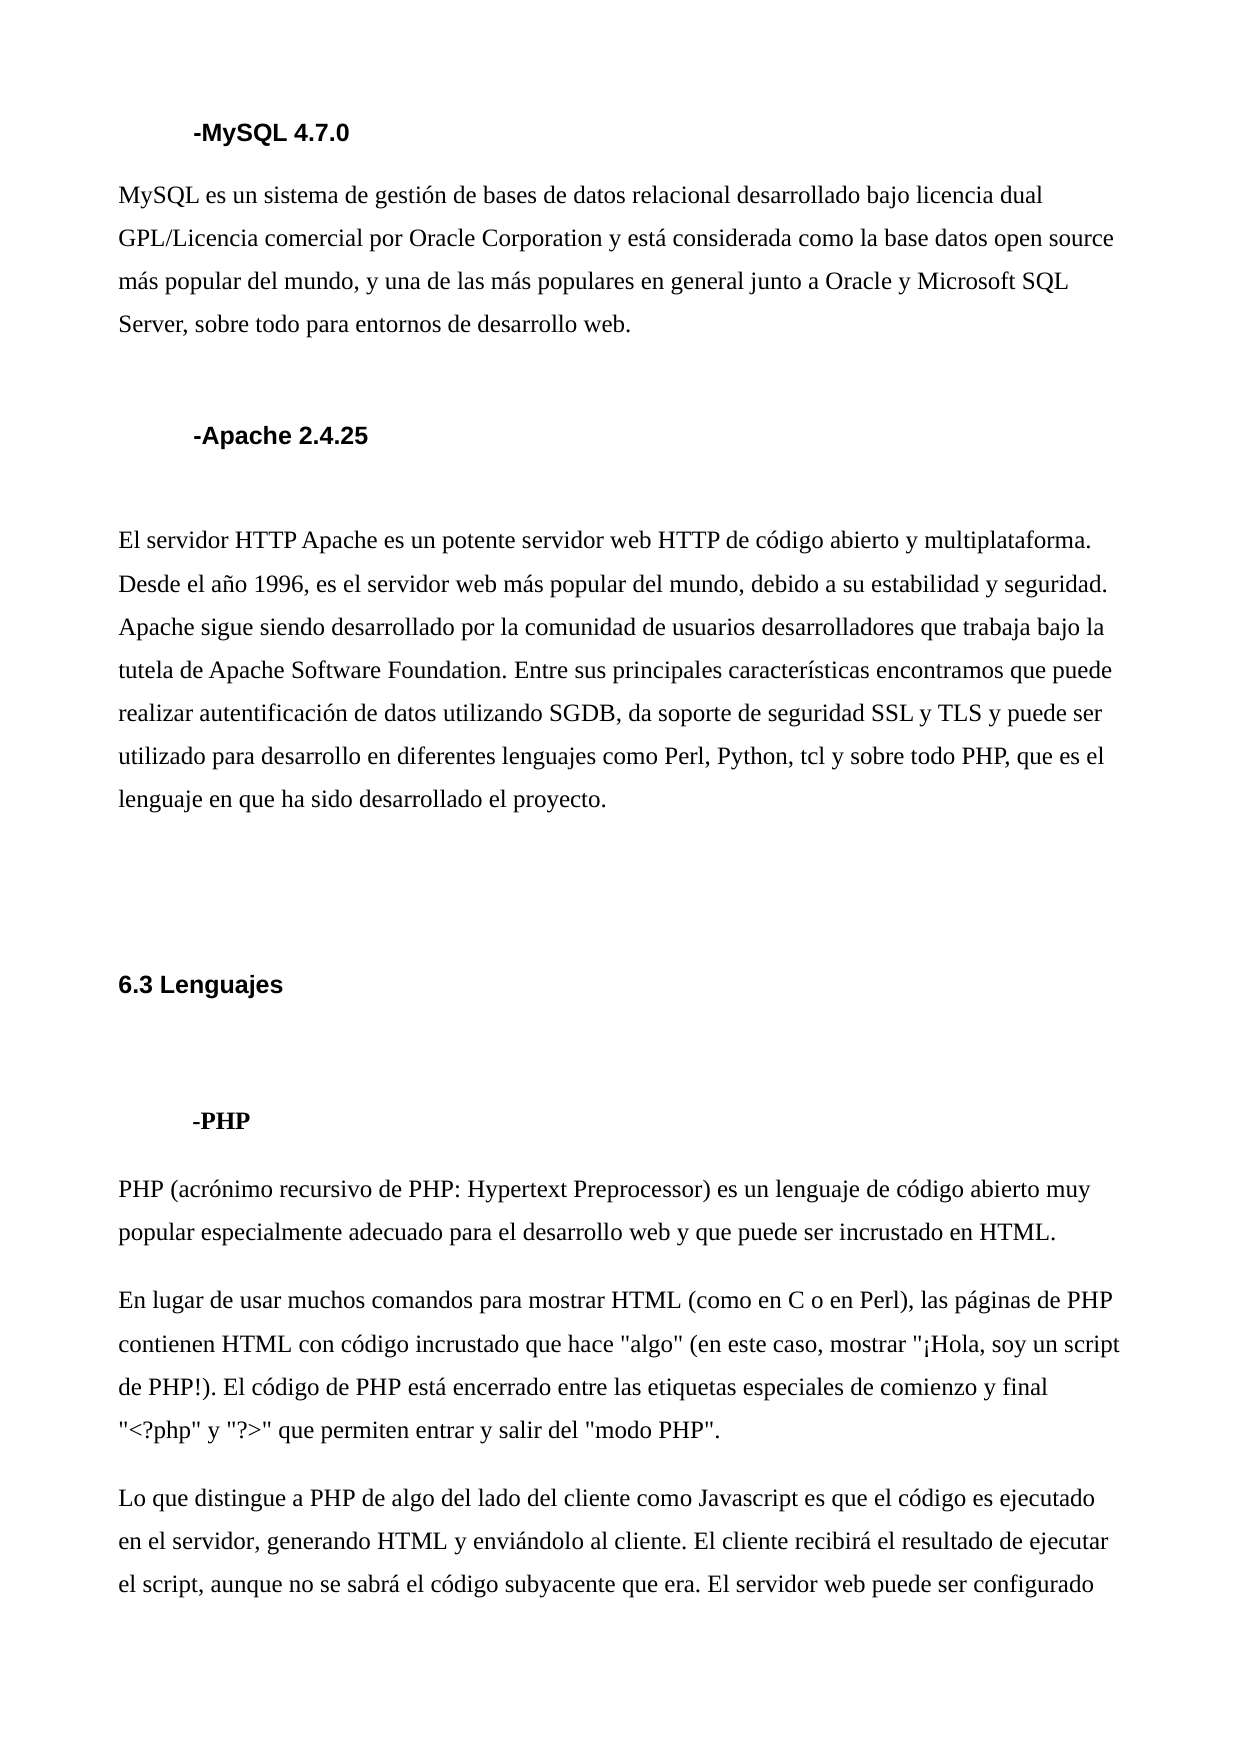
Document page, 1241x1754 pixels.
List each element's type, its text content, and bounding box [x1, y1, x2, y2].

text Lo que distingue a PHP de algo del lado del cliente como Javascript es que el código es ejecutado en el servidor, generando HTML y enviándolo al cliente. El cliente recibirá el resultado de ejecutar el script, aunque no se sabrá el código subyacente que era. El servidor web puede ser configurado [118, 1483, 1122, 1598]
subtitle -Apache 2.4.25 [118, 421, 1122, 449]
subtitle 6.3 Lenguajes [118, 970, 1122, 999]
subtitle -MySQL 4.7.0 [118, 118, 1122, 147]
text El servidor HTTP Apache es un potente servidor web HTTP de código abierto y multiplataforma. Desde el año 1996, es el servidor web más popular del mundo, debido a su estabilidad y seguridad. Apache sigue siendo desarrollado por la comunidad de usuarios desarrolladores que trabaja bajo la tutela de Apache Software Foundation. Entre sus principales características encontramos que puede realizar autentificación de datos utilizando SGDB, da soporte de seguridad SSL y TLS y puede ser utilizado para desarrollo en diferentes lenguajes como Perl, Python, tcl y sobre todo PHP, que es el lenguaje en que ha sido desarrollado el proyecto. [118, 526, 1122, 813]
text En lugar de usar muchos comandos para mostrar HTML (como en C o en Perl), las páginas de PHP contienen HTML con código incrustado que hace "algo" (en este caso, mostrar "¡Hola, soy un script de PHP!). El código de PHP está encerrado entre las etiquetas especiales de comienzo y final "<?php" y "?>" que permiten entrar y salir del "modo PHP". [118, 1286, 1122, 1444]
text MySQL es un sistema de gestión de bases de datos relacional desarrollado bajo licencia dual GPL/Licencia comercial por Oracle Corporation y está considerada como la base datos open source más popular del mundo, y una de las más populares en general junto a Oracle y Microsoft SQL Server, sobre todo para entornos de desarrollo web. [118, 180, 1122, 338]
subtitle -PHP [118, 1106, 1122, 1135]
text PHP (acrónimo recursivo de PHP: Hypertext Preprocessor) es un lenguaje de código abierto muy popular especialmente adecuado para el desarrollo web y que puede ser incrustado en HTML. [118, 1174, 1122, 1246]
